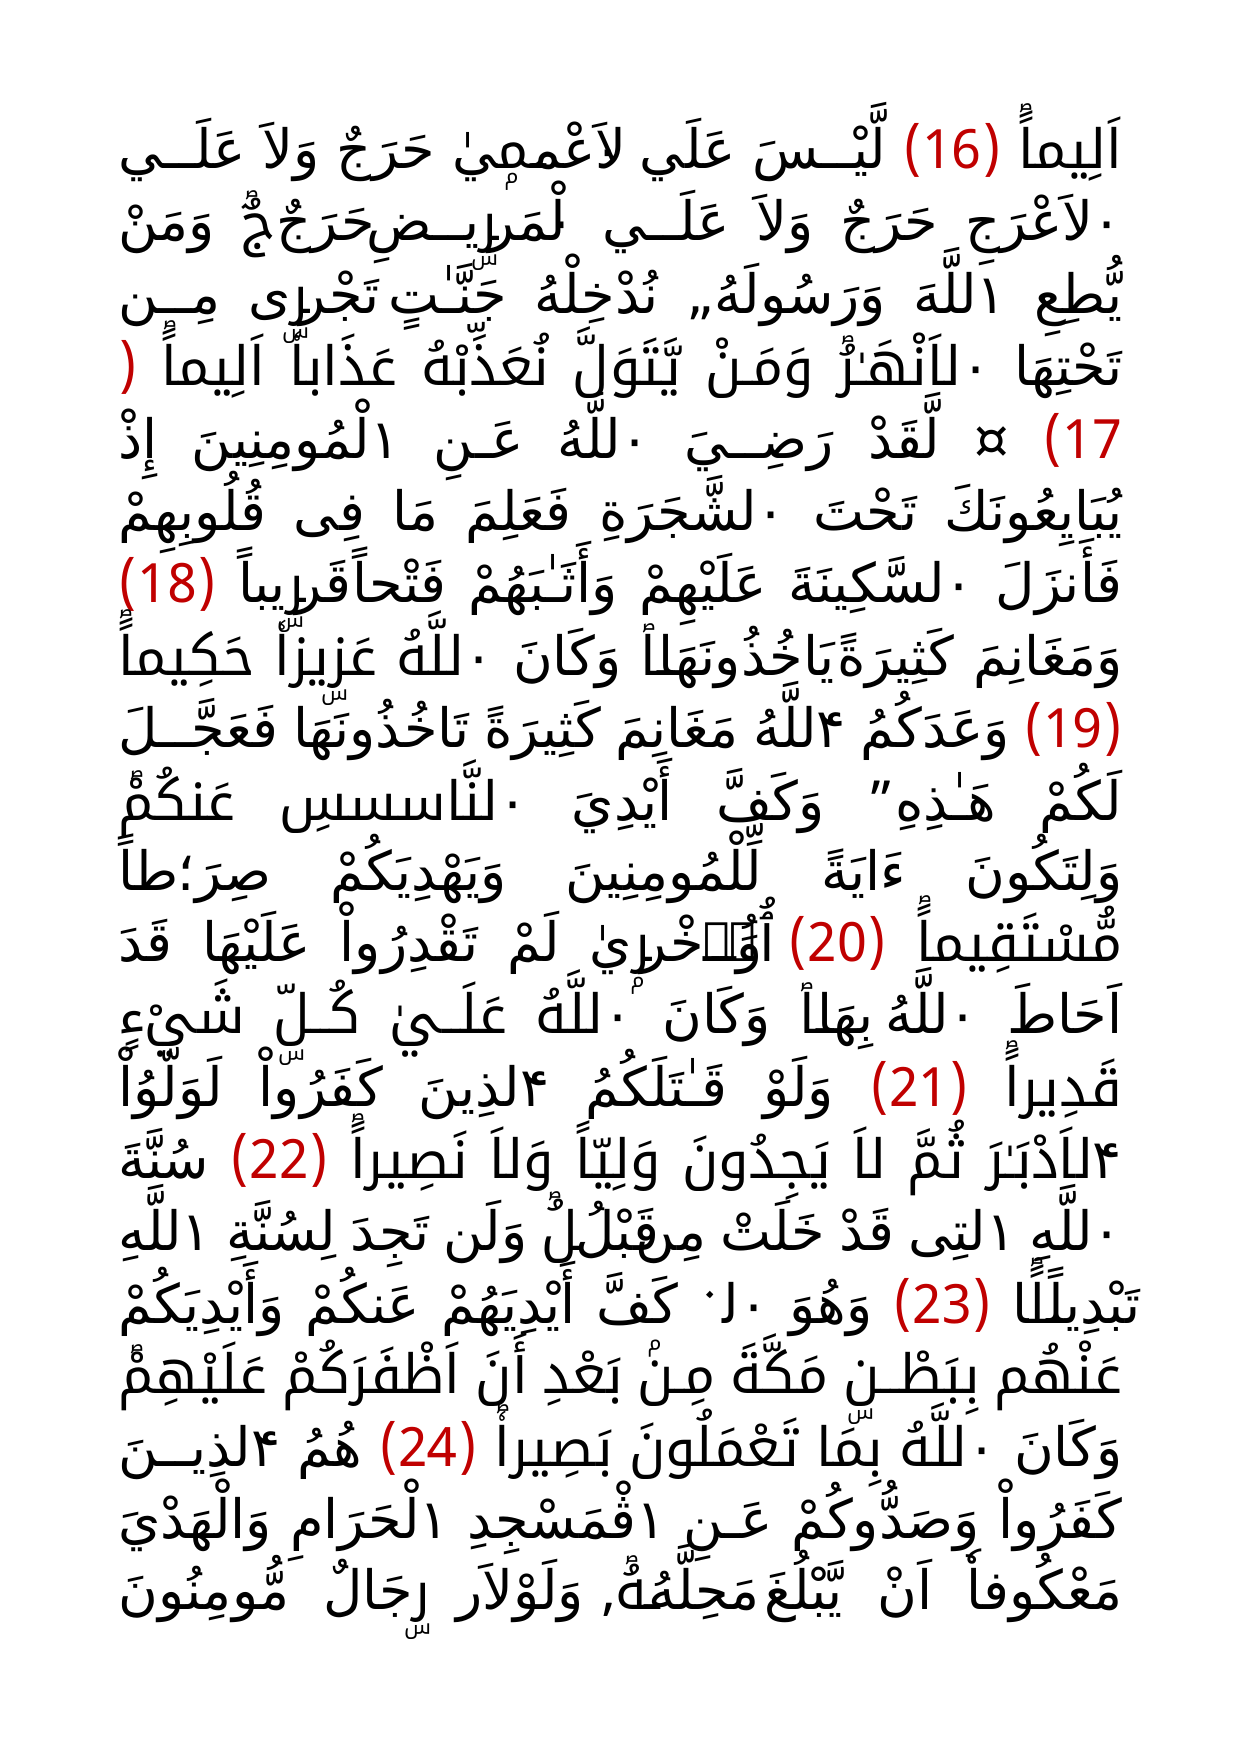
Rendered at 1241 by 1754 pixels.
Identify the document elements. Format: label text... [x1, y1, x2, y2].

text بِسْمِ ۱للَّهِ ۱لرَّحْمَـٰنِ ۱لرَّحِيمِ إِنَّا فَتَحْنَا لَكَ فَتْحاً مُّبِيناً (1) لِّيَغْفِرَ لَــكَ ۰للَّهُ مَا تَقَدَّمَ مِــن ذَنۢبِكَ وَمَا تَأَخَّرَ وَيُتِمَّ نِعْمَتَهُ„ عَلَيْــكَ وَيَهْدِيَــكَ صِرَ؛طاً مُّسْتَقِيماً (2) وَيَنصُرَكَ ۰للَّهُ نَصْراٗ عَزۣيزاٗؐ (3) هُوَ ۰ﻟـذِىٓ أَنزَلَ ۰لسَّكِينَةَ فِى قُلُوبِ ۱لْمُومِنِينَ لِيَزْدَادُوٓاْ إِيمَـٰناً مَّعَ إِيمَـٰنِهِمْؐ وَلِلهِ جُنُودُ ۴لسَّمَـٰوَ؛تِ وَالاَرْضِؐ وَكَانَ ۰للَّهُ عَلِيماٗ حَكِيماً (4) لِّيُدْخِــلَ ۰لْمُومِنِينَ وَالْمُومِنَـٰتِ جَنَّـٰتٍ تَجْرۣى مِــن تَحْتِهَا ۰لاَنْهَـٰرُ خَـٰلِدِينَ فِـيهَا وَيُكَفِّرَ عَنْهُمْ سَيِّـَٔاتِهِمْ وَكَانَ ذَ؛لِــكَ عِندَ ۰للَّهِ فَوْزاٗ عَظِيماً (5) وَيُعَذِّبَ ۰لْمُنَـٰفِقِينَ وَالْمُنَـٰفِقَـٰتِ وَالْمُشْرۣكِينَ وَالْمُشْرۣكَـٰتِ ۱لظَّآنِّينَ بِاللَّهِ ظَــنَّ ۰لسَّوْءِؐ عَلَيْهِمْ دَآئِرَةُ ۴لسَّوْءِؐ وَغَضِــبَ ۰للَّهُ عَلَيْهِمْ وَلَعَنَهُمْ وَأَعَدَّ لَهُمْ جَهَنَّمَؐ وَسَآءَتْ مَصِيراًؐ (6) وَلِلهِ جُنُودُ ۴لسَّمَـٰوَ؛تِ وَالاَرْضِؐ وَكَانَ ۰للَّهُ عَزۣيزاٗ حَكِيماٗؐ (7) ® اِنَّآ أَرْسَلْنَـٰكَ شَـٰهِداً وَمُبَشِّراً وَنَذِيراً (8) لِّتُومِنُواْ بِاللَّهِ وَرَسُولِهِ” وَتُعَزّۣرُوهُ وَتُوَقِّرُوهُ وَتُسَبِّحُوهُ بُكْرَةً وَأَصِيلٗؐا (9) اِنَّ ۰لذِينَ يُـبَايِعُونَــكَ إِنَّمَا يُبَايِعُونَ ۰للَّهَؐ يَدُ ۴للَّهِ فَوْقَ أَيْدِيهِمْؐ فَمَــن نَّكَثَ فَإِنَّمَا يَنكُثُ عَلَيٰ نَفْسِهِؐ” وَمَنَ اَوْفۭيٰ بِمَا عَـٰهَدَ عَلَيْهِ ۱للَّهَ فَسَنُوتِيهِ أَجْراٗ عَظِيماًؐ (10) سَيَقُولُ لَــكَ ۰ڤْمُخَڤَّفُونَ مِــنَ ۰لاَعْرَابِ شَغَلَتْنَآ أَمْوَ؛لُنَا وَأَهْلُونَا فَاسْتَغْفِرْ لَنَاؐ يَقُولُونَ بِأَلْسِنَتِهِم مَّا لَيْـسَ فِى قُلُوبِهِمْؐ قُلْ فَمَنْ يَّمْلِــكُ لَكُم مِّــنَ ۰للَّهِ شَيْـٔاٗ اِنَ اَرَادَ بِكُمْ ضَرّاٗ اَوَ اَرَادَ بِكُمْ نَفْعاٚؐ بَــلْ كَانَ ۰للَّهُ بِمَا تَعْمَلُونَ خَبِيراٚؐ (11) بَلْ ظَنَنتُمُ; أَن لَّـنْ يَّنقَلِبَ ۰لرَّسُولُ وَالْمُومِنُونَ إِلَــيٰٓ أَهْلِيهِمُ; أَبَداً وَزُيِّــنَ ذَ؛لِكَ فِى قُلُوبِكُمْ وَظَنَنتُمْ ظَنَّ ۰لسَّوْءِ وَكُنتُمْ قَوْماَۢ بُوراًؐ (12) وَمَن لَّمْ يُومِنۢ بِاللَّهِ وَرَسُولِهِ” فَإِنَّآ أَعْتَدْنَا لِلْكۭـٰفِـرۣيــنَ سَعِيراًؐ (13) وَلِلهِ مُلْكُ ۴لسَّمَـٰوَ؛تِ وَالاَرْضِؐ يَغْفِرُ لِمَـنْ يَّشَآءُ وَيُعَذِّبُ مَنْ يَّشَآءُؐ وَكَانَ ۰للَّهُ غَفُوراً رَّحِيماًؐ (14) سَيَقُولُ ۴لْمُخَلَّفُونَ إِذَا "نطَلَقْتُمُ; إِلَيٰ مَغَانِمَ لِتَاخُذُوهَا ذَرُونَا نَتَّبِعْكُمْؐ يُرۣيدُونَ أَنْ يُّبَدِّلُواْ كَچَمَ ۰للَّهِؐ قُل لَّن تَتَّبِعُونَاؐ كَذَ؛لِكُمْ قَالَ ۰للَّهُ مِن قَبْلُؐ فَسَيَقُولُونَ بَــلْ تَحْسُدُونَنَاؐ بَــلْ كَانُواْ لاَ يَفْقَهُونَ إِلاَّ قَلِيلًؐا (15) قُــل ڤِّڤْمُخَلَّفِينَ مِنَ ۰لاَعْرَابِ سَتُدْعَوْنَ إِلَيٰ قَوْمٖ ۷وْلِى بَأْسسسٍ شَدِيدٍ تُقَـٰتِلُونَهُمُ; أَوْ يُسْلِمُونَؐ فَإِن تُطِيعُواْ يُوتِكُمُ ۴للَّهُ أَجْراٗ حَسَناًؐ وَإِن تَتَوَلَّوْاْ كَمَا تَوَلَّيْتُم مِّن قَبْلُ يُعَذِّبْكُمْ عَذَاباٗ اَلِيماًؐ (16) لَّيْــسَ عَلَي ۰لاَعْمۭيٰ حَرَجٌ وَلاَ عَلَــي ۰لاَعْرَجِ حَرَجٌ وَلاَ عَلَــي ۰لْمَرۣيــضِ حَرَجٌؐ وَمَنْ يُّطِعِ ۱للَّهَ وَرَسُولَهُ„ نُدْخِلْهُ جَنَّـٰتٍ تَجْرۣى مِــن تَحْتِهَا ۰لاَنْهَـٰرُؐ وَمَـنْ يَّتَوَلَّ نُعَذِّبْهُ عَذَاباٗ اَلِيماًؐ (17) ¤ لَّقَدْ رَضِــيَ ۰للَّهُ عَـنِ ۱لْمُومِنِينَ إِذْ يُبَايِعُونَكَ تَحْتَ ۰لشَّجَرَةِ فَعَلِمَ مَا فِى قُلُوبِهِمْ فَأَنزَلَ ۰لسَّكِينَةَ عَلَيْهِمْ وَأَثَـٰبَهُمْ فَتْحاً قَرۣيباً (18) وَمَغَانِمَ كَثِيرَةً يَاخُذُونَهَاؐ وَكَانَ ۰للَّهُ عَزۣيزاٗ حَكِيماًؐ (19) وَعَدَكُمُ ۴للَّهُ مَغَانِمَ كَثِيرَةً تَاخُذُونَهَا فَعَجَّــلَ لَكُمْ هَـٰذِهِ” وَكَفَّ أَيْدِيَ ۰لنَّاسسسِ عَنكُمْؐ وَلِتَكُونَ ءَايَةً لِّلْمُومِنِينَ وَيَهْدِيَكُمْ صِرَ؛طاً مُّسْتَقِيماًؐ (20) وَٱُخْرۭيٰ لَمْ تَقْدِرُواْ عَلَيْهَا قَدَ اَحَاطَ ۰للَّهُ بِهَاؐ وَكَانَ ۰للَّهُ عَلَــيٰ كُــلّۣ شَيْءٍ قَدِيراًؐ (21) وَلَوْ قَـٰتَلَكُمُ ۴لذِينَ كَفَرُواْ لَوَلَّوُاْ ۴لاَدْبَـٰرَ ثُمَّ لاَ يَجِدُونَ وَلِيّاً وَلاَ نَصِيراًؐ (22) سُنَّةَ ۰للَّهِ ۱لتِى قَدْ خَلَتْ مِن قَبْلُؐ وَلَن تَجِدَ لِسُنَّةِ ۱للَّهِ تَبْدِيلًؐا (23) وَهُوَ ۰ﻟ﮲ كَفَّ أَيْدِيَهُمْ عَنكُمْ وَأَيْدِيَكُمْ عَنْهُم بِبَطْــنۣ مَكَّةَ مِـنۢ بَعْدِ أَنَ اَظْفَرَكُمْ عَلَيْهِمْؐ وَكَانَ ۰للَّهُ بِمَا تَعْمَلُونَ بَصِيراٗؐ (24) هُمُ ۴لذِيــنَ كَفَرُواْ وَصَدُّوكُمْ عَـنِ ۱ڤْمَسْجِدِ ۱لْحَرَامِ وَالْهَدْيَ مَعْكُوفاٗ اَنْ يَّبْلُغَ مَحِلَّهُؐ, وَلَوْلاَ رۣجَالٌ مُّومِنُونَ وَنِسَآءٌ مُّومِنَـٰــتٌ لَّمْ تَعْلَمُوهُمُ; أَن تَطَـُٔوهُمْ فَتُصِيبَكُم مِّنْهُم مَّعَرَّةٛ بِغَيْرۣ عِلْمٍ لِّيُدْخِــلَ ۰للَّهُ فِى رَحْمَتِهِ” مَنْ يَّشَآءُؐ لَوْ تَزَيَّلُواْ لَعَذَّبْنَا ۰لذِيــنَ كَفَرُواْ مِنْهُمْ عَذَاباٗ اَلِيماٗؐ (25) ® اِذْ جَعَلَ ۰لذِيــنَ كَفَرُواْ فِى قُلُوبِهِمُ ۴لْحَمِيَّةَ حَمِيَّةَ ۰لْجَـٰهِلِيَّةِؐ فَأَنزَلَ ۰للَّهُ سَكِينَتَهُ„ عَلَيٰ رَسُولِهِ” وَعَلَــي ۰لْمُومِنِينَ وَأَلْزَمَهُمْ كَلِمَةَ ۰لتَّقْوۭيٰ وَكَانُوٓاْ أَحَقَّ بِهَا وَأَهْلَهَاؐ وَكَانَ ۰للَّهُ بِكُــلّۣ شَيْءٖ عَلِيماًؐ (26) لَّقَدْ صَدَقققَ ۰للَّهُ رَسُولَهُ ۴لرُّءْيۭا بِالْحَــقّۣ لَتَدْخُلُــنَّ ۰ڤْمَسْجِدَ ۰لْحَرَامَ إِن شَآءَ ۰للَّهُ ءَامِنِينَ مُحَلِّقِينَ رُءُوسَكُمْ وَمُقَصِّرۣيــنَ لاَ تَخَافُونَؐ فَعَلِمَ مَا لَمْ تَعْلَمُواْ فَجَعَلَ مِن دُونِ ذَ؛لِــكَ فَتْحاً قَرۣيباٗؐ (27) هُوَ ۰ﻟـذِىٓ أَرْسَلَ رَسُولَهُ„ بِالْهُدۭيٰ وَدِيـنِ ۱لْحَقِّ لِيُظْهِرَهُ„ عَلَــي ۰لدِّيــنۣ كُلِّهِؐ” وَكَفۭيٰ بِاللَّهِ شَهِيداًؐ (28) مُّحَمَّدٌ رَّسُولُ ۴للَّهِؐ وَالذِيــنَ مَعَهُ; أَشِدَّآءُ عَلَــي ۰لْكُفّۭارۣ رُحَمَآءُ بَيْنَهُمْؐ تَرۭيٰهُمْ رُكَّعاً سُجَّداً يَبْتَغُونَ فَضْلًا مِّنَ ۰للَّهِ وَرۣضْوَ؛ناًؐ سِيمۭاهُمْ فِى وُجُوهِهِم مِّنَ اَثَرۣ ۱ڤسُّجُودِؐ ذَ؛لِــكَ مَثَلُهُمْ فِى ۱لتَّوْرۭيٰةِؐ وَمَثَلُهُمْ فِى ۱لِانجِيــلۣ كَزَرْعٖ اَخْرَجَ شَطْـَٔهُ„ فَــَٔازَرَهُ„ فَاسْتَغْلَظَ فَاسْتَوۭيٰ عَلَيٰ سُوقِهِ” يُعْجِبُ ۴لزُّرَّاعَ لِيَغِيظَ بِهِمُ ۴لْكُفَّارَؐ وَعَدَ ۰للَّهُ ۴لذِينَ ءَامَنُواْ وَعَمِلُواْ ۴ڤصَّـٰڤِحَـٰتِ مِنْهُم مَّغْفِرَةً وَأَجْراٗ عَظِيماً (29) [118, 118, 1122, 1631]
